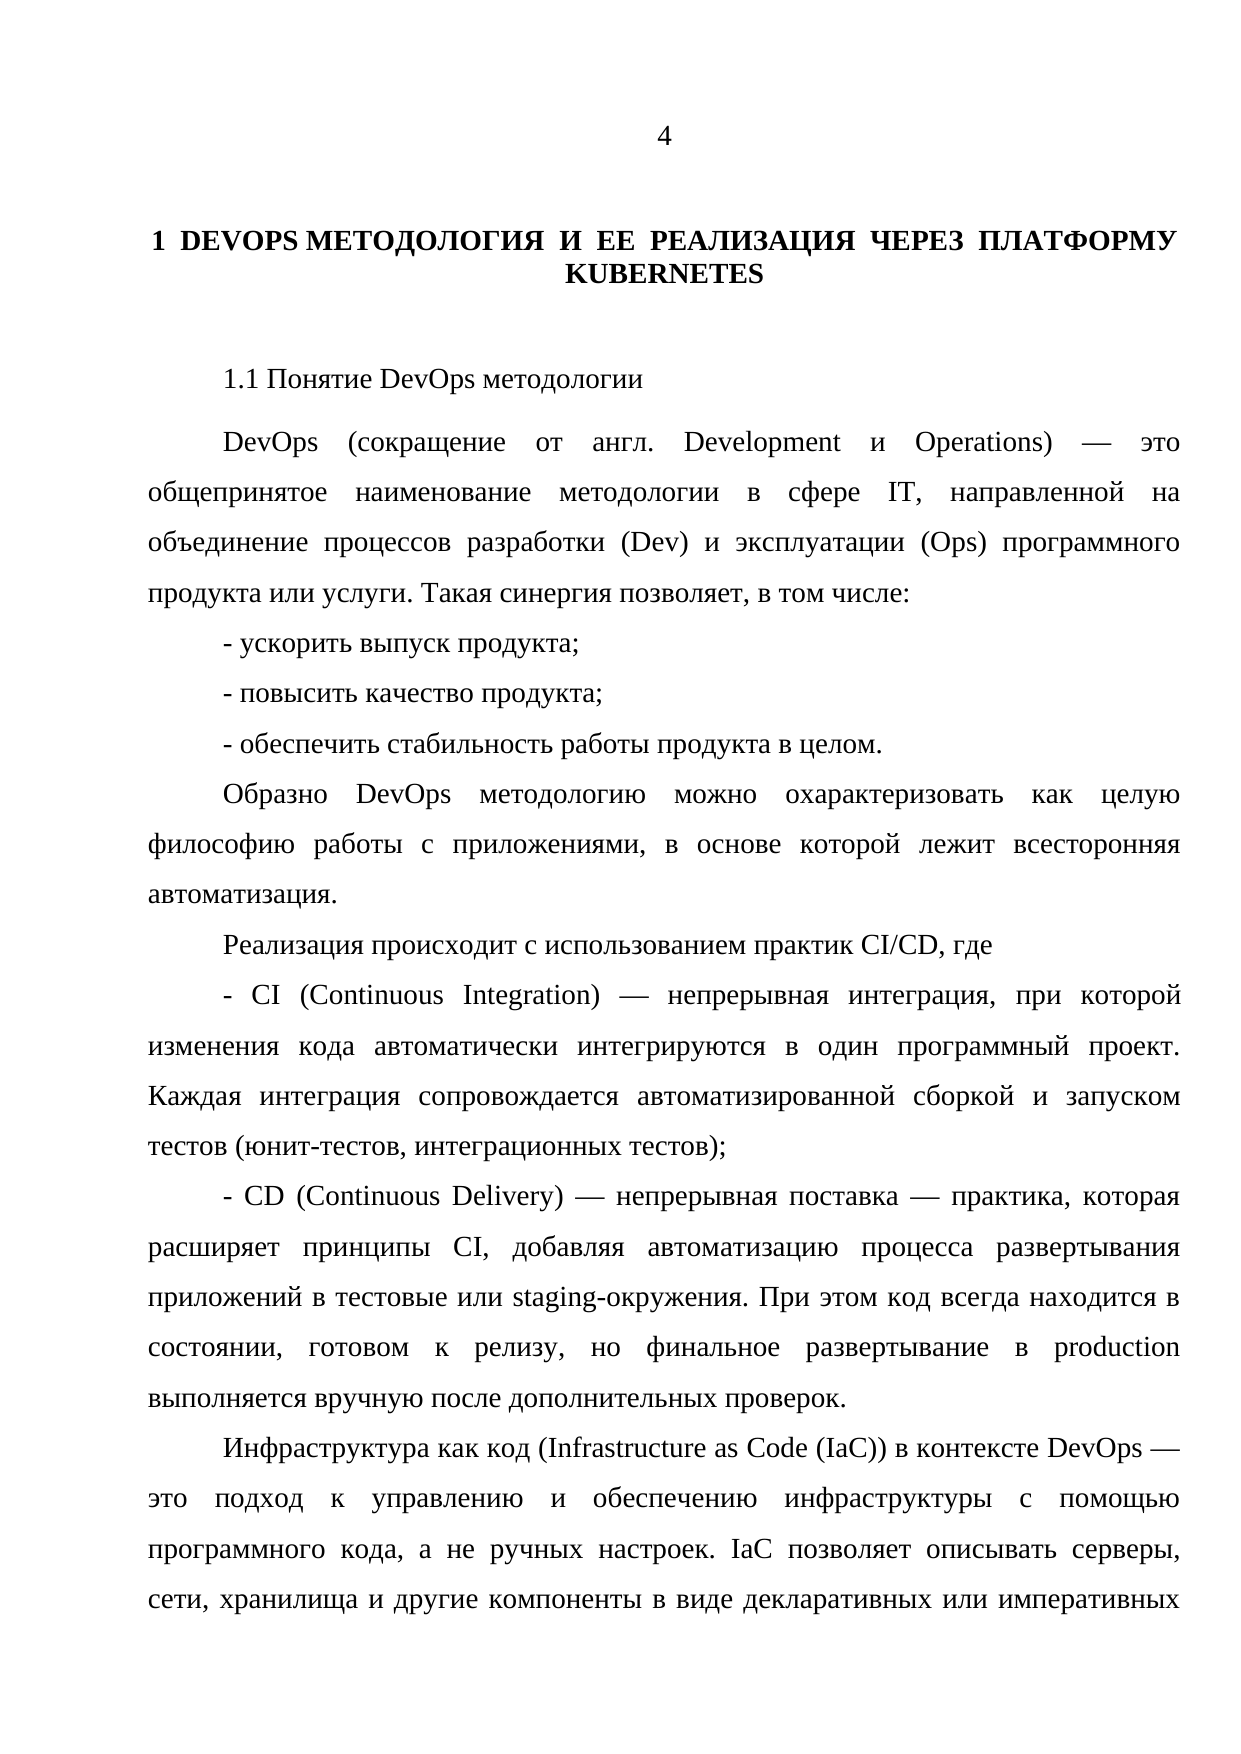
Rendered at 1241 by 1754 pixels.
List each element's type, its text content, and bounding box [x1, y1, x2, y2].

text Образно DevOps методологию можно охарактеризовать как целую философию работы с приложениями, в основе которой лежит всесторонняя автоматизация. [148, 776, 1181, 910]
text - ускорить выпуск продукта; [148, 625, 1181, 659]
text Инфраструктура как код (Infrastructure as Code (IaC)) в контексте DevOps — это подход к управлению и обеспечению инфраструктуры с помощью программного кода, а не ручных настроек. IaC позволяет описывать серверы, сети, хранилища и другие компоненты в виде декларативных или императивных [148, 1430, 1181, 1614]
text Реализация происходит с использованием практик CI/CD, где [148, 927, 1181, 961]
text DevOps (сокращение от англ. Development и Operations) — это общепринятое наименование методологии в сфере IT, направленной на объединение процессов разработки (Dev) и эксплуатации (Ops) программного продукта или услуги. Такая синергия позволяет, в том числе: [148, 424, 1181, 608]
text - CI (Continuous Integration) — непрерывная интеграция, при которой изменения кода автоматически интегрируются в один программный проект. Каждая интеграция сопровождается автоматизированной сборкой и запуском тестов (юнит-тестов, интеграционных тестов); [148, 977, 1181, 1162]
subtitle 1.1 Понятие DevOps методологии [148, 361, 1181, 394]
text - обеспечить стабильность работы продукта в целом. [148, 726, 1181, 759]
text - CD (Continuous Delivery) — непрерывная поставка — практика, которая расширяет принципы CI, добавляя автоматизацию процесса развертывания приложений в тестовые или staging-окружения. При этом код всегда находится в состоянии, готовом к релизу, но финальное развертывание в production выполняется вручную после дополнительных проверок. [148, 1178, 1181, 1413]
text - повысить качество продукта; [148, 675, 1181, 709]
subtitle 1 DEVOPS МЕТОДОЛОГИЯ И ЕЕ РЕАЛИЗАЦИЯ ЧЕРЕЗ ПЛАТФОРМУ KUBERNETES [148, 223, 1181, 290]
